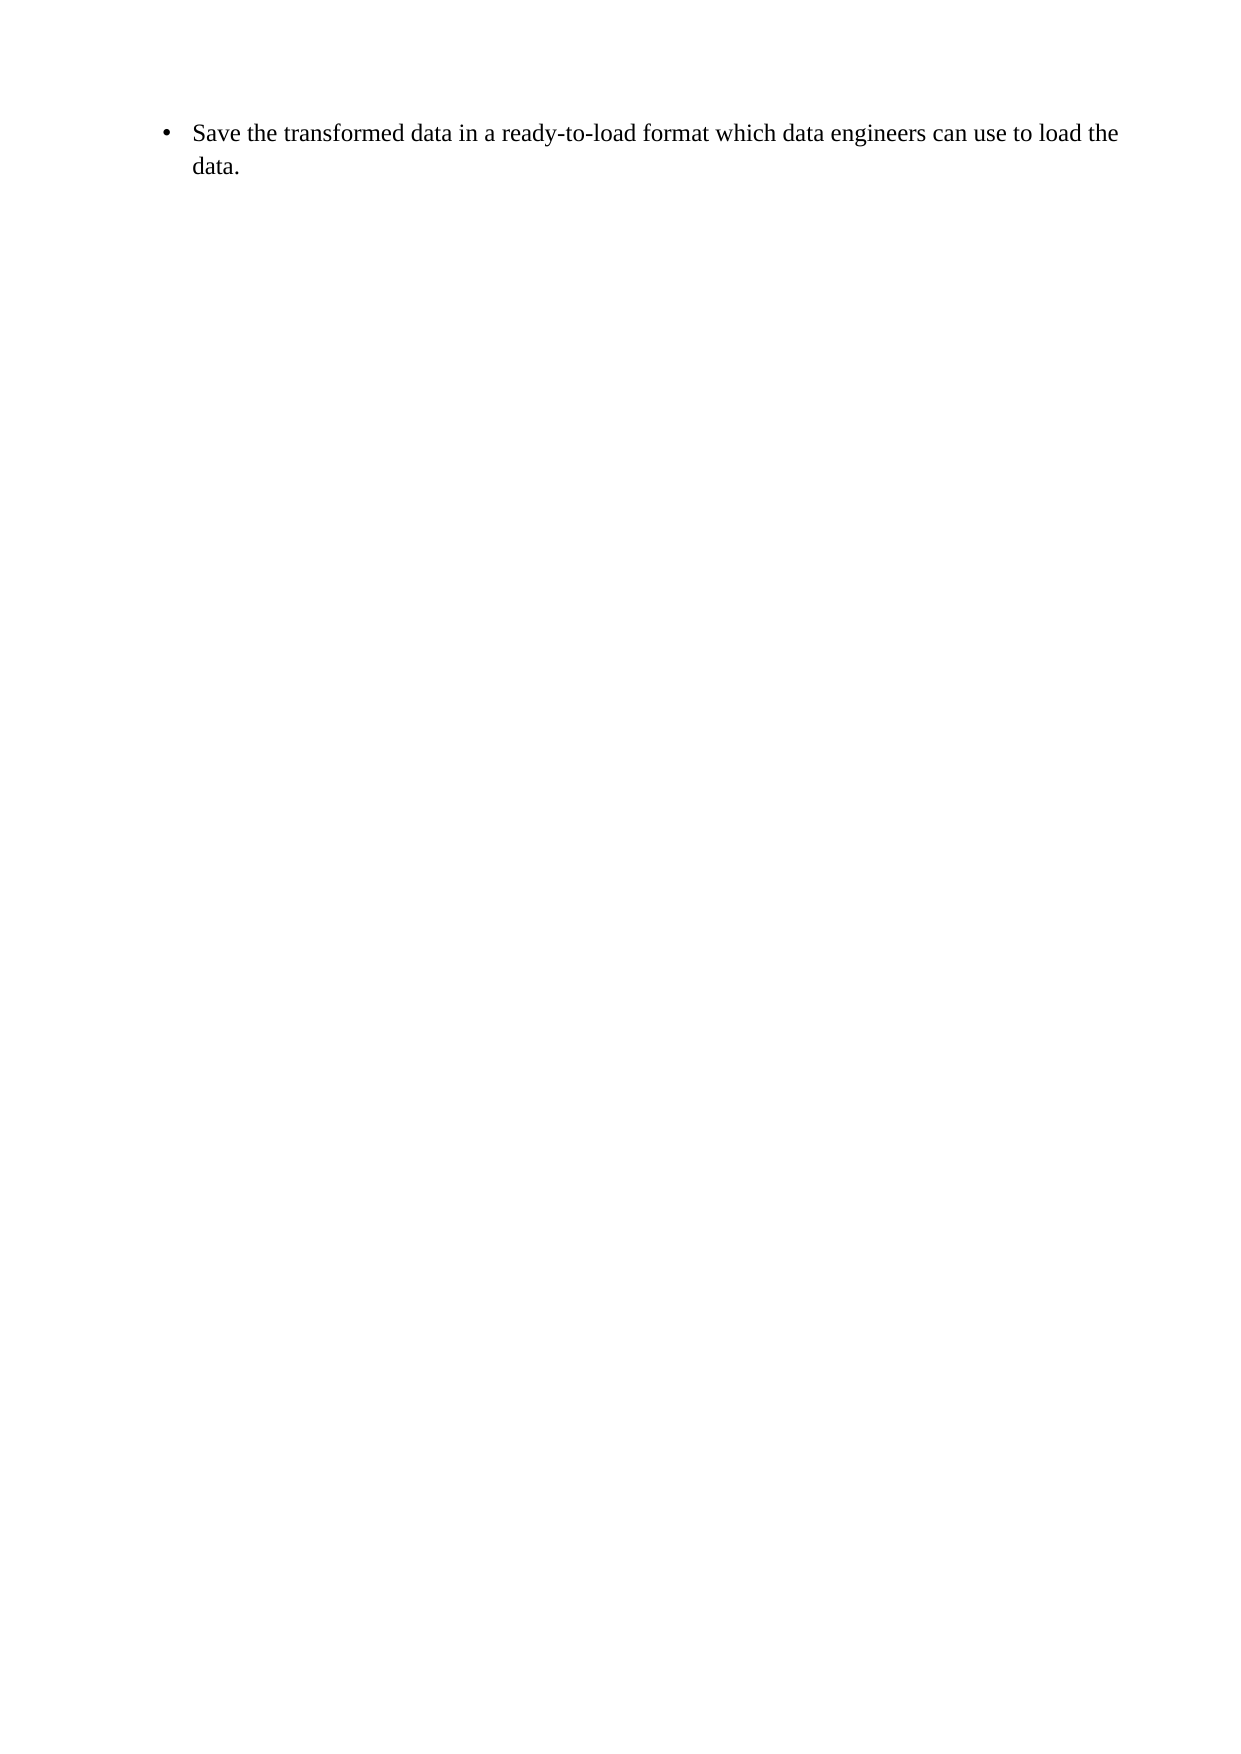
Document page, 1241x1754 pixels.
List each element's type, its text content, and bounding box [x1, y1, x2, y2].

list Save the transformed data in a ready-to-load format which data engineers can use to load the data. [162, 118, 1122, 180]
